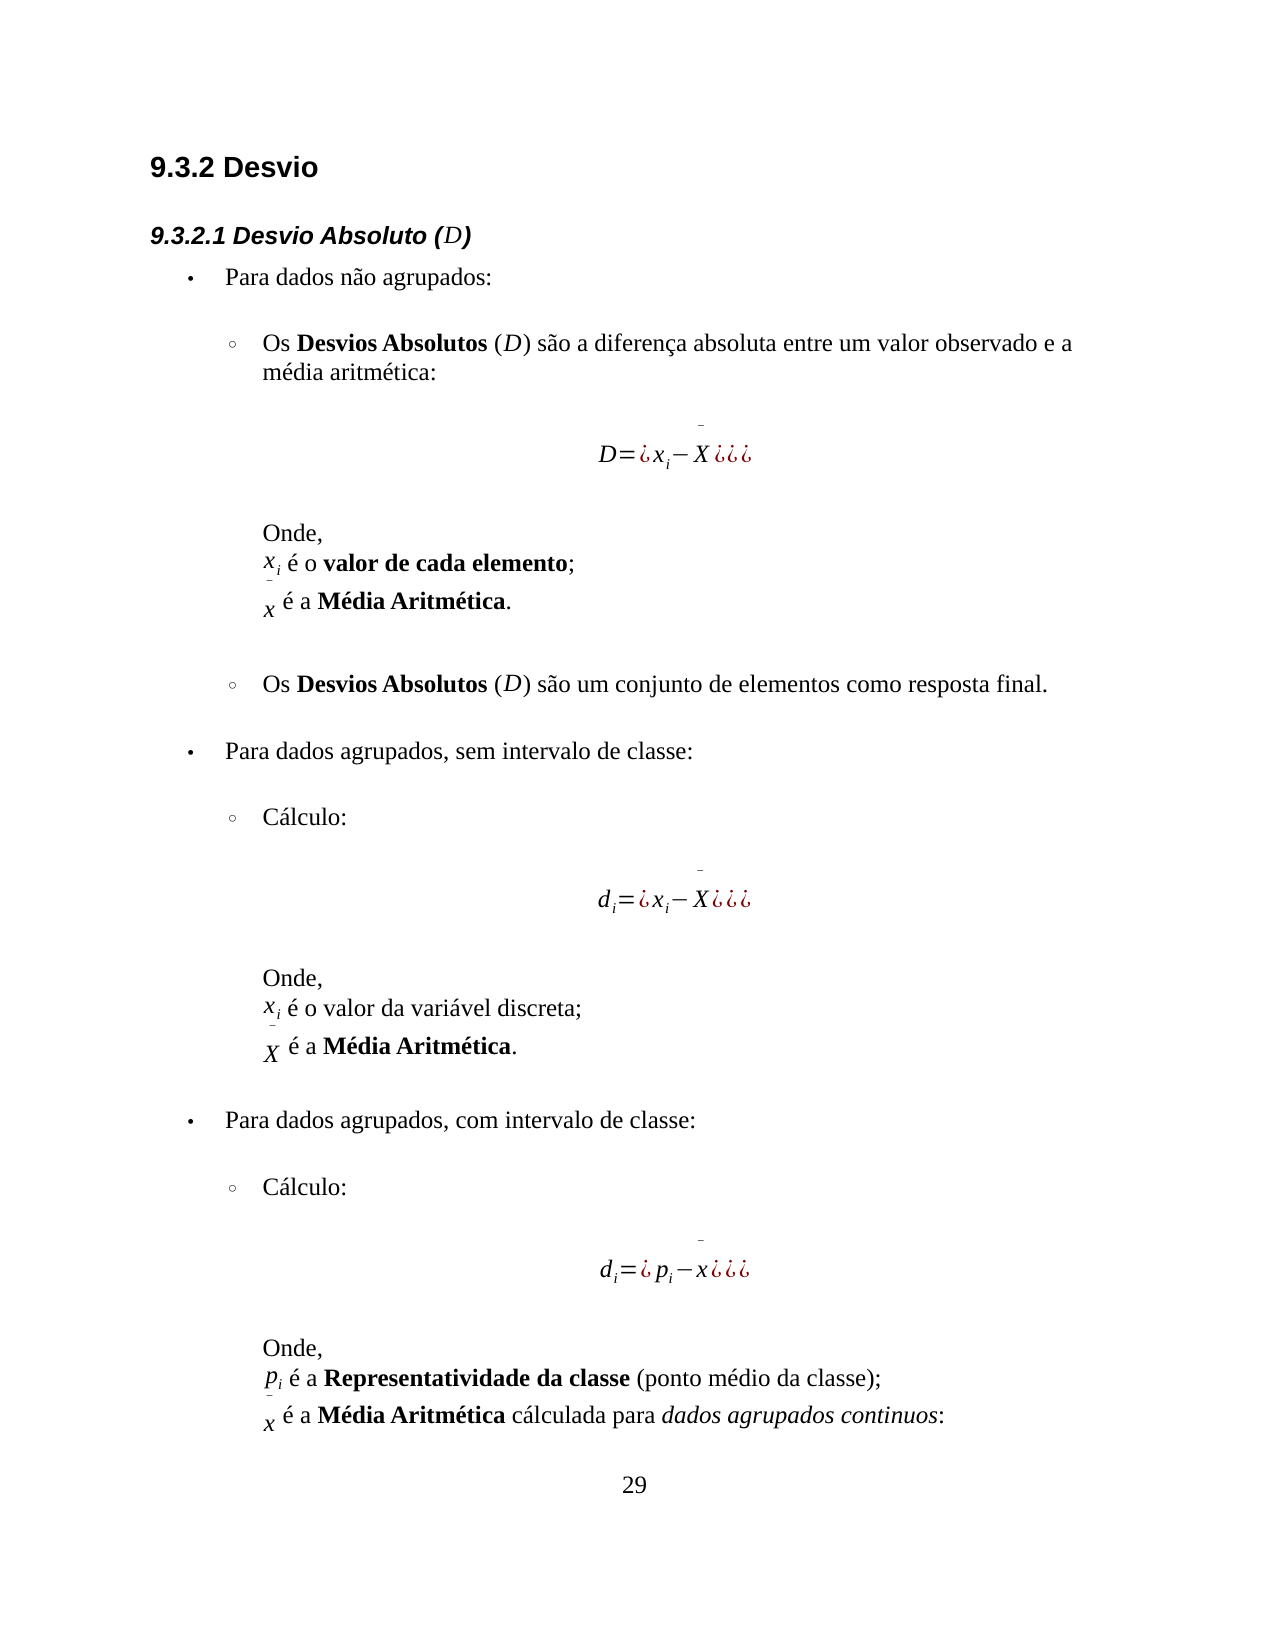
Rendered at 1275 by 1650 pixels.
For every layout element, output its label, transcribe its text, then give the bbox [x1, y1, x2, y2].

list Os Desvios Absolutos () são a diferença absoluta entre um valor observado e a média aritmética: [225, 328, 1125, 415]
list Cálculo: [225, 1172, 1125, 1229]
list Para dados agrupados, sem intervalo de classe: [187, 736, 1125, 793]
list Onde, é o valor de cada elemento; é a Média Aritmética. [225, 518, 1125, 651]
list Cálculo: [225, 802, 1125, 860]
list Os Desvios Absolutos () são um conjunto de elementos como resposta final. [225, 669, 1125, 727]
list Onde, é a Representatividade da classe (ponto médio da classe); é a Média Aritmética cálculada para dados agrupados continuos: [225, 1333, 1125, 1437]
list Para dados agrupados, com intervalo de classe: [187, 1105, 1125, 1163]
subtitle 9.3.2 Desvio [150, 150, 1125, 183]
list Onde, é o valor da variável discreta; é a Média Aritmética. [225, 963, 1125, 1096]
subtitle 9.3.2.1 Desvio Absoluto () [150, 221, 1125, 249]
list Para dados não agrupados: [187, 262, 1125, 319]
